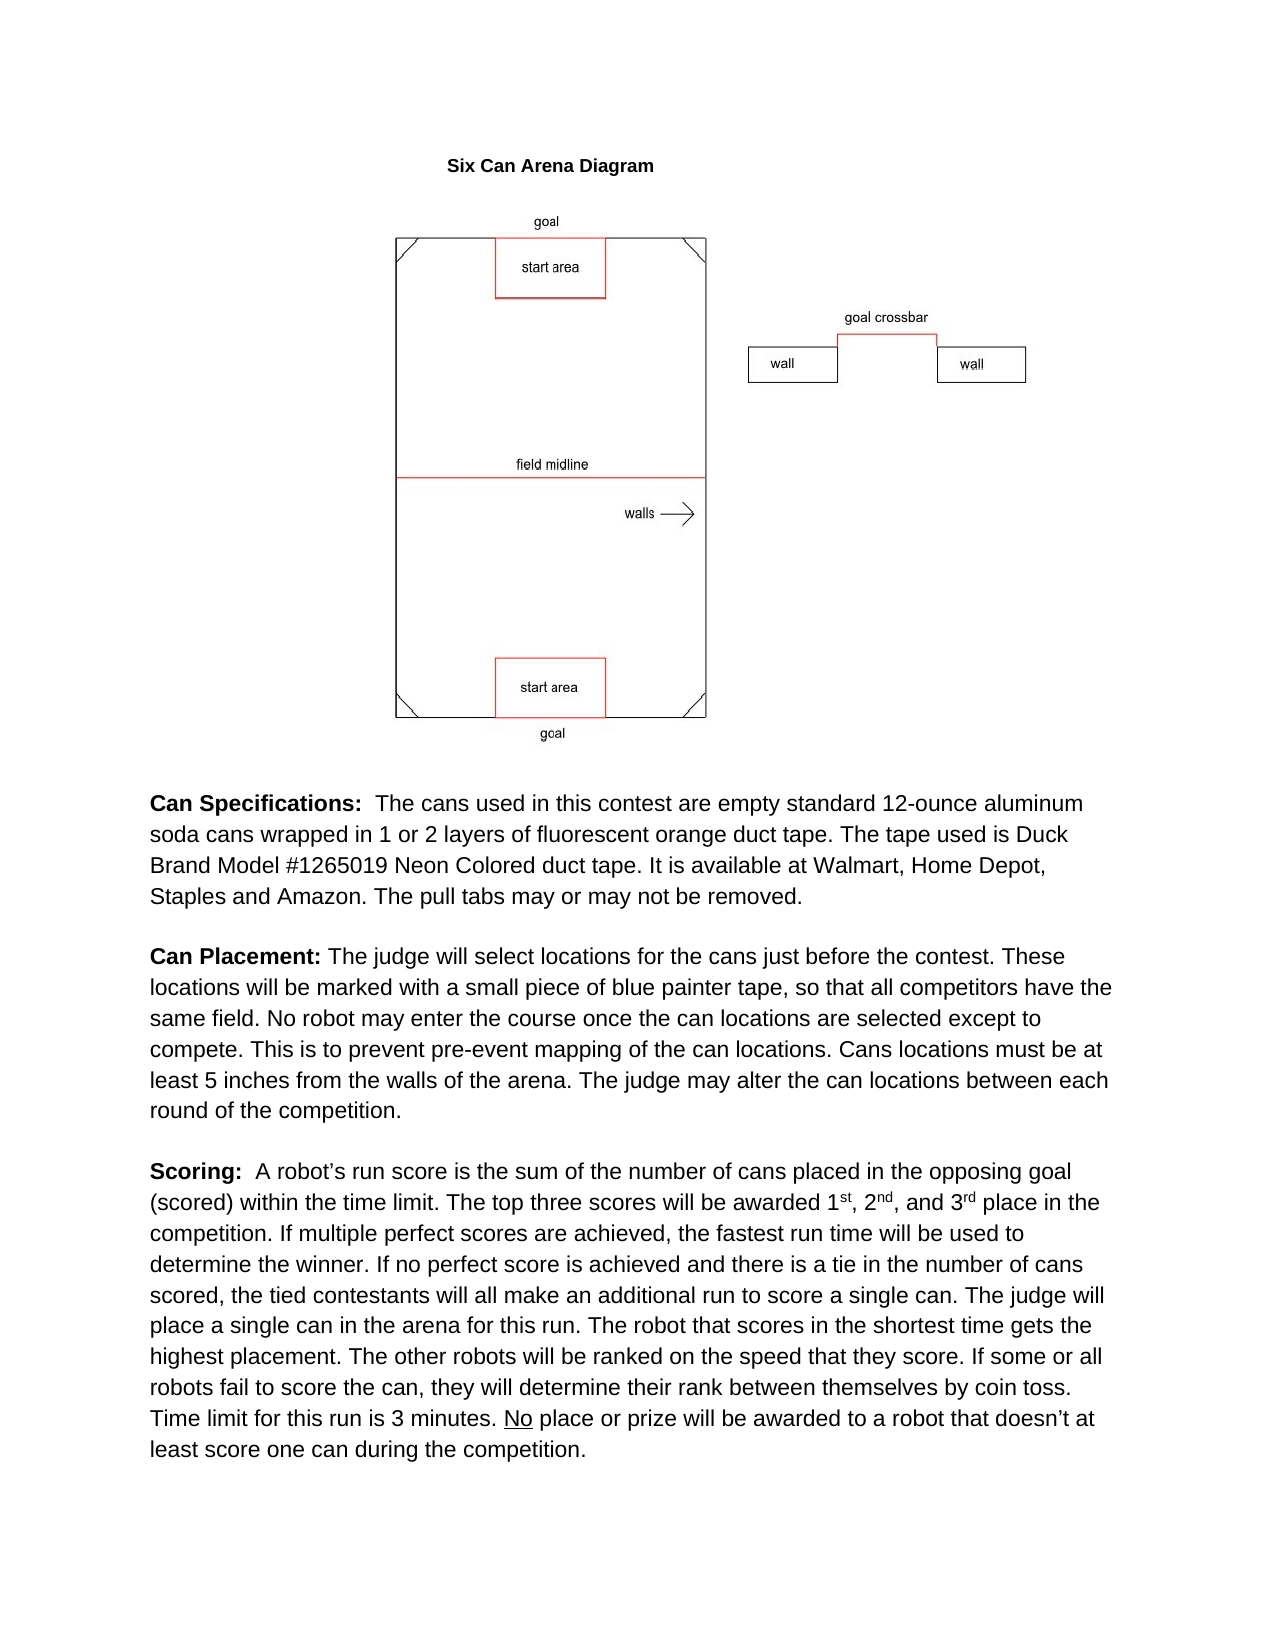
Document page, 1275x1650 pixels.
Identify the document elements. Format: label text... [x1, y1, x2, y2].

text Scoring: A robot’s run score is the sum of the number of cans placed in the opposing goal (scored) within the time limit. The top three scores will be awarded 1st, 2nd, and 3rd place in the competition. If multiple perfect scores are achieved, the fastest run time will be used to determine the winner. If no perfect score is achieved and there is a tie in the number of cans scored, the tied contestants will all make an additional run to score a single can. The judge will place a single can in the arena for this run. The robot that scores in the shortest time gets the highest placement. The other robots will be ranked on the speed that they score. If some or all robots fail to score the can, they will determine their rank between themselves by coin toss. Time limit for this run is 3 minutes. No place or prize will be awarded to a robot that doesn’t at least score one can during the competition. [149, 1158, 1125, 1462]
text Six Can Arena Diagram [150, 151, 1125, 177]
text Can Placement: The judge will select locations for the cans just before the contest. These locations will be marked with a small piece of blue painter tape, so that all competitors have the same field. No robot may enter the course once the can locations are selected except to compete. This is to prevent pre-event mapping of the can locations. Cans locations must be at least 5 inches from the walls of the arena. The judge may alter the can locations between each round of the competition. [149, 943, 1125, 1124]
text Can Specifications: The cans used in this contest are empty standard 12-ounce aluminum soda cans wrapped in 1 or 2 layers of fluorescent orange duct tape. The tape used is Duck Brand Model #1265019 Neon Colored duct tape. It is available at Walmart, Home Depot, Staples and Amazon. The pull tabs may or may not be removed. [149, 790, 1125, 909]
